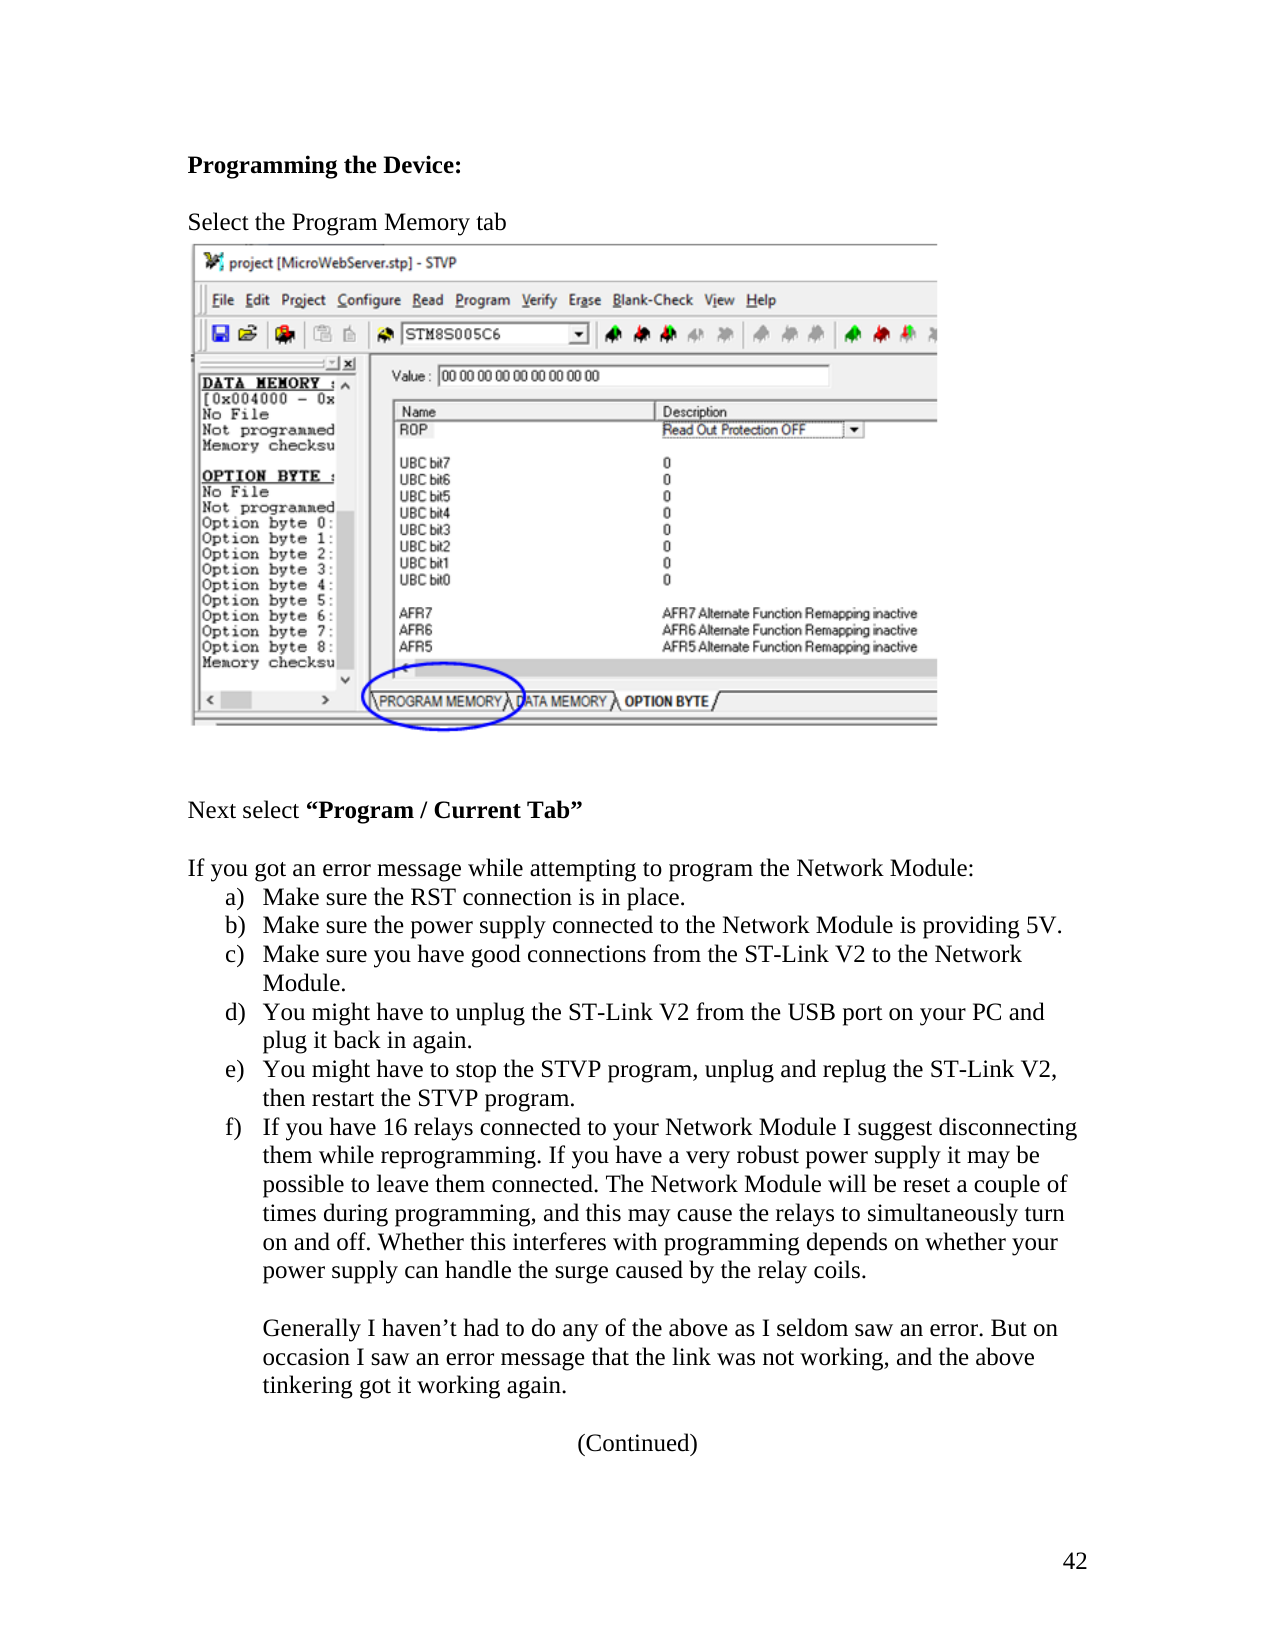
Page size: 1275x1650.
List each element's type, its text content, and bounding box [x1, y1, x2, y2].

list You might have to stop the STVP program, unplug and replug the ST-Link V2, then restart the STVP program. [225, 1054, 1087, 1112]
picture [187, 236, 955, 738]
list You might have to unplug the ST-Link V2 from the USB port on your PC and plug it back in again. [225, 997, 1087, 1054]
text Select the Program Memory tab [187, 207, 1087, 236]
text Next select “Program / Current Tab” [187, 795, 1087, 824]
list If you have 16 relays connected to your Network Module I suggest disconnecting them while reprogramming. If you have a very robust power supply it may be possible to leave them connected. The Network Module will be reset a couple of times during programming, and this may cause the relays to simultaneously turn on and off. Whether this interferes with programming depends on whether your power supply can handle the surge caused by the relay coils. [225, 1112, 1087, 1284]
list Make sure you have good connections from the ST-Link V2 to the Network Module. [225, 939, 1087, 997]
text Programming the Device: [187, 150, 1087, 179]
list Make sure the RST connection is in place. [225, 882, 1087, 910]
list Make sure the power supply connected to the Network Module is providing 5V. [225, 910, 1087, 939]
text If you got an error message while attempting to program the Network Module: [187, 853, 1087, 882]
text Generally I haven’t had to do any of the above as I seldom saw an error. But on occasion I saw an error message that the link was not working, and the above tinkering got it working again. [262, 1313, 1087, 1399]
text (Continued) [187, 1428, 1087, 1457]
